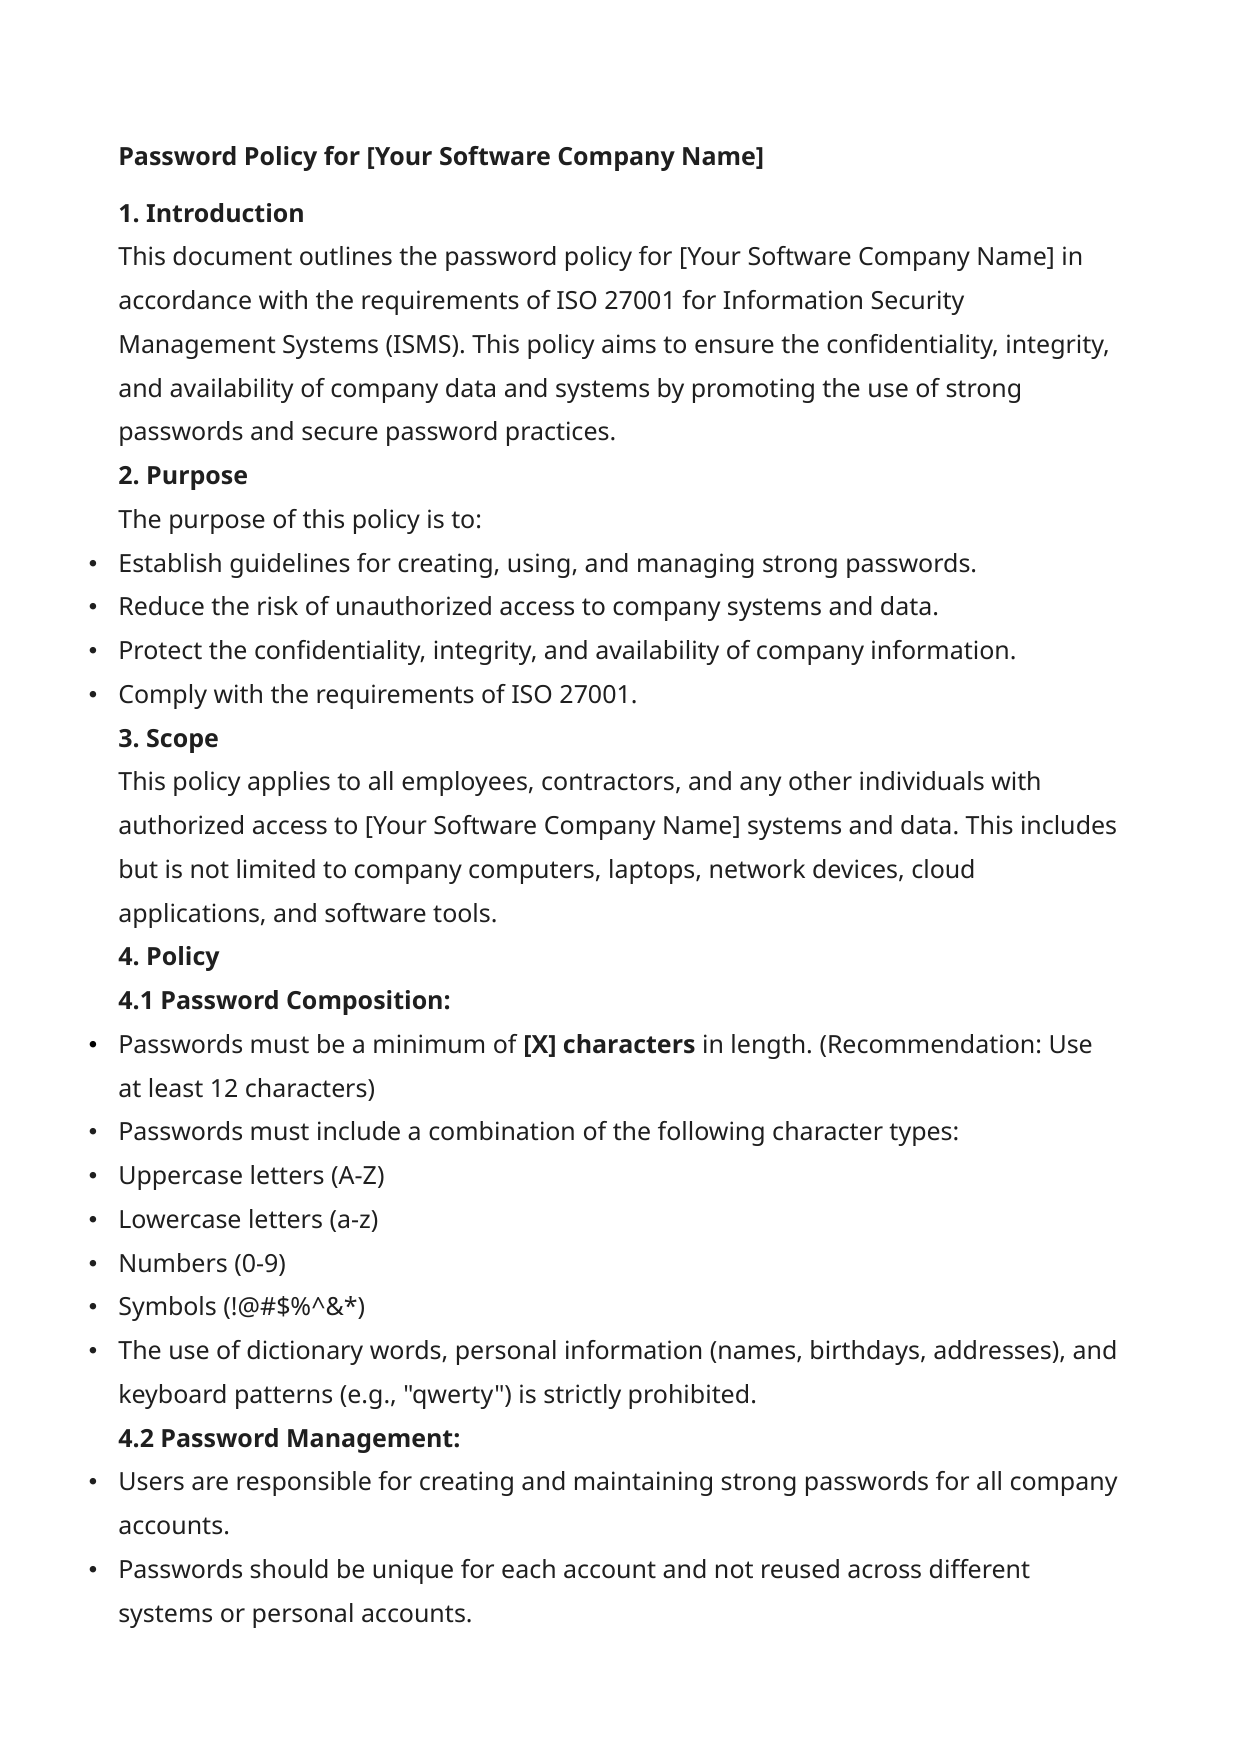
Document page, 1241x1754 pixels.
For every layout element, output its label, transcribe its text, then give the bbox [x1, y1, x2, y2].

list Uppercase letters (A-Z) [118, 1148, 1122, 1192]
text The purpose of this policy is to: [118, 492, 1122, 536]
text 4.1 Password Composition: [118, 973, 1122, 1017]
list Establish guidelines for creating, using, and managing strong passwords. [118, 536, 1122, 579]
list Passwords should be unique for each account and not reused across different systems or personal accounts. [118, 1542, 1122, 1629]
text This document outlines the password policy for [Your Software Company Name] in accordance with the requirements of ISO 27001 for Information Security Management Systems (ISMS). This policy aims to ensure the confidentiality, integrity, and availability of company data and systems by promoting the use of strong passwords and secure password practices. [118, 229, 1122, 448]
list Protect the confidentiality, integrity, and availability of company information. [118, 623, 1122, 667]
list Numbers (0-9) [118, 1236, 1122, 1279]
subtitle Password Policy for [Your Software Company Name] [118, 139, 1122, 173]
list Passwords must include a combination of the following character types: [118, 1104, 1122, 1148]
list Symbols (!@#$%^&*) [118, 1279, 1122, 1323]
list Passwords must be a minimum of [X] characters in length. (Recommendation: Use at least 12 characters) [118, 1017, 1122, 1104]
list Comply with the requirements of ISO 27001. [118, 667, 1122, 711]
list The use of dictionary words, personal information (names, birthdays, addresses), and keyboard patterns (e.g., "qwerty") is strictly prohibited. [118, 1323, 1122, 1411]
list Lowercase letters (a-z) [118, 1192, 1122, 1236]
text 3. Scope [118, 711, 1122, 754]
text This policy applies to all employees, contractors, and any other individuals with authorized access to [Your Software Company Name] systems and data. This includes but is not limited to company computers, laptops, network devices, cloud applications, and software tools. [118, 754, 1122, 929]
text 2. Purpose [118, 448, 1122, 492]
list Reduce the risk of unauthorized access to company systems and data. [118, 579, 1122, 623]
text 4. Policy [118, 929, 1122, 973]
list Users are responsible for creating and maintaining strong passwords for all company accounts. [118, 1454, 1122, 1542]
text 1. Introduction [118, 186, 1122, 229]
text 4.2 Password Management: [118, 1411, 1122, 1454]
